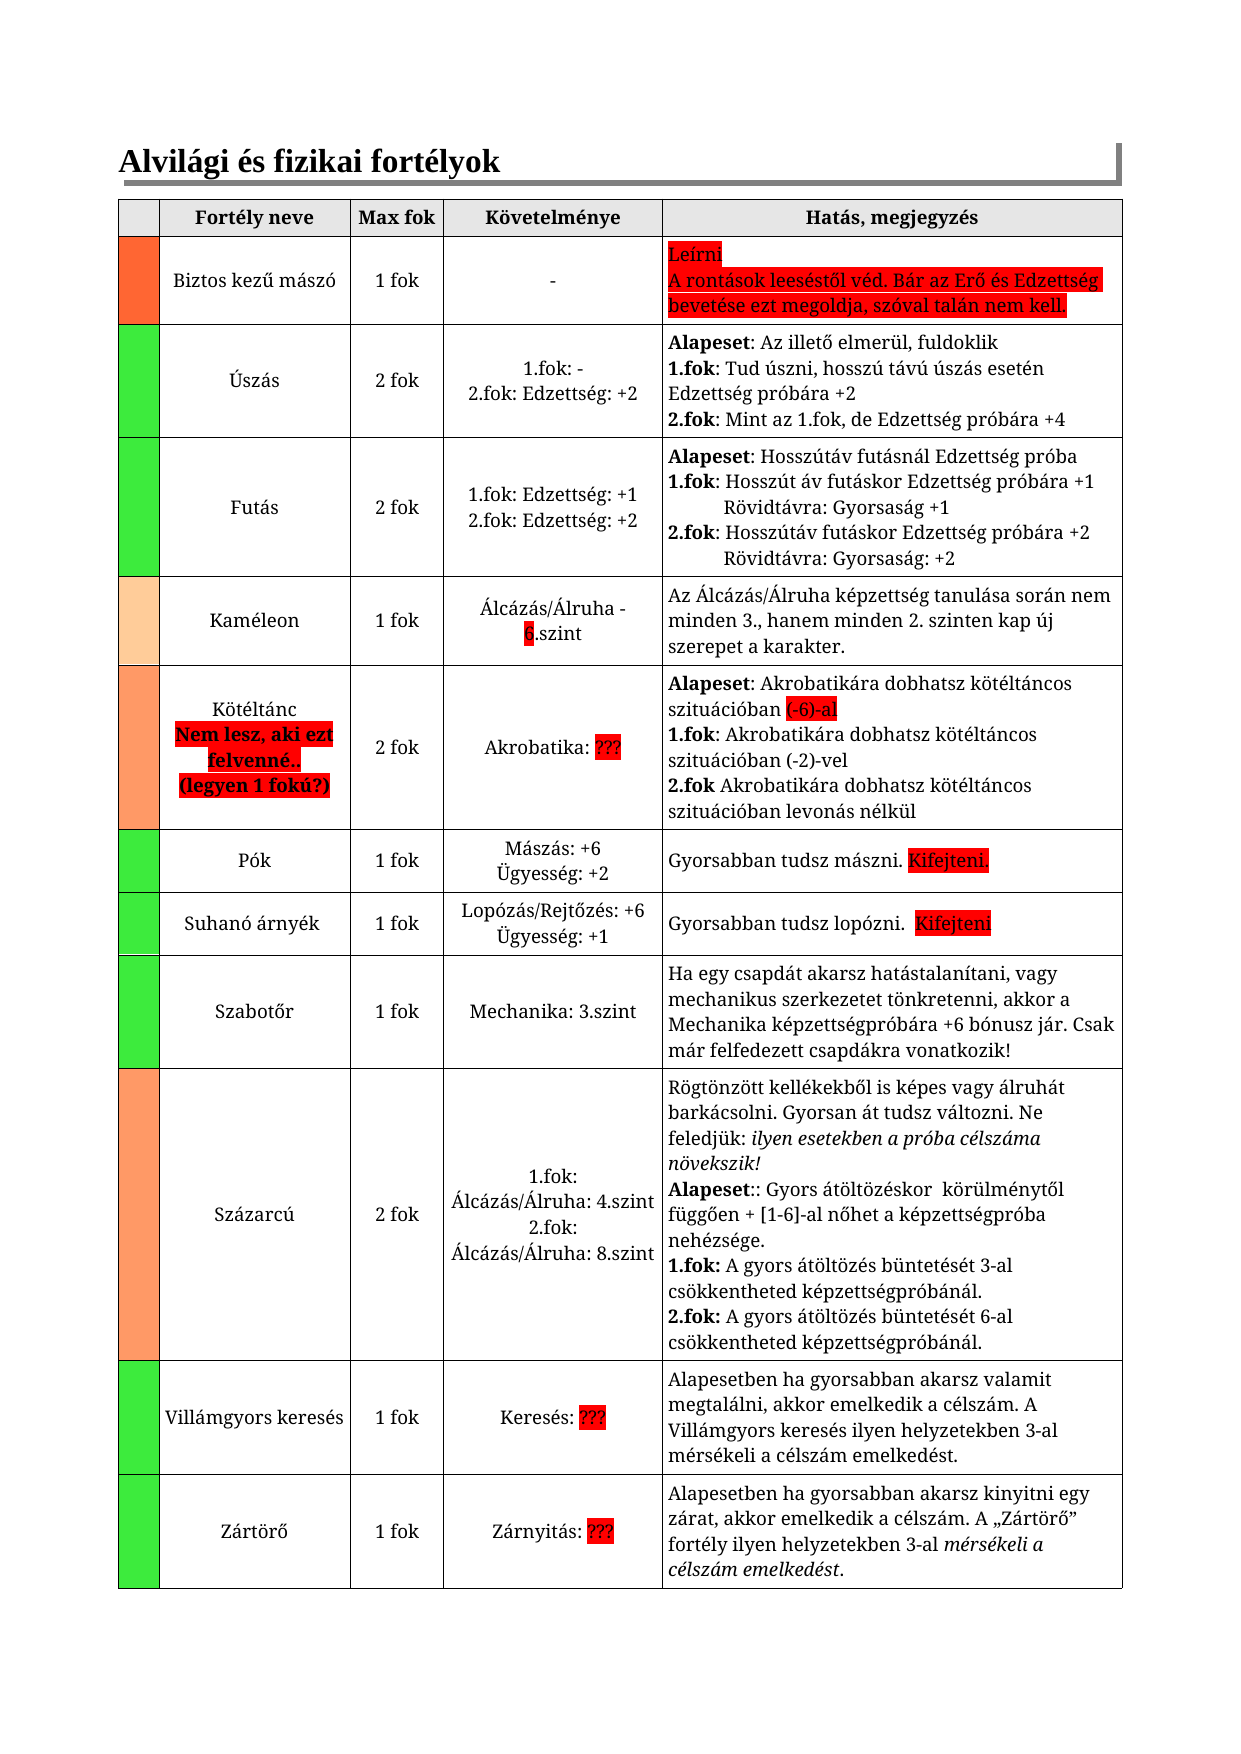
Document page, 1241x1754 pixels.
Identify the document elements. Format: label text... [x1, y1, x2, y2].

table_cell Zártörő [160, 1475, 350, 1588]
table_cell [119, 1361, 159, 1474]
table_cell Álcázás/Álruha - 6.szint [444, 577, 662, 664]
table_cell Alapeset: Akrobatikára dobhatsz kötéltáncos szituációban (-6)-al 1.fok: Akrobatikára dobhatsz kötéltáncos szituációban (-2)-vel 2.fok Akrobatikára dobhatsz kötéltáncos szituációban levonás nélkül [663, 666, 1122, 829]
table_cell 1.fok: Álcázás/Álruha: 4.szint 2.fok: Álcázás/Álruha: 8.szint [444, 1069, 662, 1360]
table_cell Úszás [160, 325, 350, 437]
table_cell 2 fok [351, 666, 443, 829]
table_cell [119, 1475, 159, 1588]
table_cell Alapeset: Hosszútáv futásnál Edzettség próba 1.fok: Hosszút áv futáskor Edzettség próbára +1 Rövidtávra: Gyorsaság +1 2.fok: Hosszútáv futáskor Edzettség próbára +2 Rövidtávra: Gyorsaság: +2 [663, 438, 1122, 576]
table_cell 1.fok: Edzettség: +1 2.fok: Edzettség: +2 [444, 438, 662, 576]
table_cell Villámgyors keresés [160, 1361, 350, 1474]
table_cell [119, 666, 159, 829]
table_cell 1 fok [351, 577, 443, 664]
table_cell Alapesetben ha gyorsabban akarsz kinyitni egy zárat, akkor emelkedik a célszám. A „Zártörő” fortély ilyen helyzetekben 3-al mérsékeli a célszám emelkedést. [663, 1475, 1122, 1588]
table_cell Alapeset: Az illető elmerül, fuldoklik 1.fok: Tud úszni, hosszú távú úszás esetén Edzettség próbára +2 2.fok: Mint az 1.fok, de Edzettség próbára +4 [663, 325, 1122, 437]
table_cell Futás [160, 438, 350, 576]
table_cell [119, 893, 159, 954]
table_cell 1 fok [351, 1475, 443, 1588]
table_cell Gyorsabban tudsz lopózni. Kifejteni [663, 893, 1122, 954]
table_cell [119, 956, 159, 1068]
table_cell Kaméleon [160, 577, 350, 664]
table_cell Zárnyitás: ??? [444, 1475, 662, 1588]
table_cell 1 fok [351, 1361, 443, 1474]
table_cell 2 fok [351, 438, 443, 576]
table_cell Százarcú [160, 1069, 350, 1360]
table_cell Az Álcázás/Álruha képzettség tanulása során nem minden 3., hanem minden 2. szinten kap új szerepet a karakter. [663, 577, 1122, 664]
table_cell 1 fok [351, 956, 443, 1068]
subtitle Alvilági és fizikai fortélyok [118, 143, 1116, 180]
table_cell Szabotőr [160, 956, 350, 1068]
table_header Fortély neve [160, 200, 350, 236]
table_cell [119, 1069, 159, 1360]
table_cell Rögtönzött kellékekből is képes vagy álruhát barkácsolni. Gyorsan át tudsz változni. Ne feledjük: ilyen esetekben a próba célszáma növekszik! Alapeset:: Gyors átöltözéskor körülménytől függően + [1-6]-al nőhet a képzettségpróba nehézsége. 1.fok: A gyors átöltözés büntetését 3-al csökkentheted képzettségpróbánál. 2.fok: A gyors átöltözés büntetését 6-al csökkentheted képzettségpróbánál. [663, 1069, 1122, 1360]
table_cell [119, 577, 159, 664]
table_cell Akrobatika: ??? [444, 666, 662, 829]
table_cell Pók [160, 830, 350, 892]
table_cell 1 fok [351, 830, 443, 892]
table_cell 1 fok [351, 237, 443, 324]
table_cell Leírni A rontások leeséstől véd. Bár az Erő és Edzettség bevetése ezt megoldja, szóval talán nem kell. [663, 237, 1122, 324]
table_cell [119, 237, 159, 324]
table_cell 1 fok [351, 893, 443, 954]
table_header Követelménye [444, 200, 662, 236]
table_cell [119, 325, 159, 437]
table_cell Gyorsabban tudsz mászni. Kifejteni. [663, 830, 1122, 892]
table_cell Mászás: +6 Ügyesség: +2 [444, 830, 662, 892]
table_cell Biztos kezű mászó [160, 237, 350, 324]
table_cell Lopózás/Rejtőzés: +6 Ügyesség: +1 [444, 893, 662, 954]
table_cell - [444, 237, 662, 324]
table_cell Alapesetben ha gyorsabban akarsz valamit megtalálni, akkor emelkedik a célszám. A Villámgyors keresés ilyen helyzetekben 3-al mérsékeli a célszám emelkedést. [663, 1361, 1122, 1474]
table_header [119, 200, 159, 236]
table_cell Mechanika: 3.szint [444, 956, 662, 1068]
table_cell Kötéltánc Nem lesz, aki ezt felvenné.. (legyen 1 fokú?) [160, 666, 350, 829]
table_header Hatás, megjegyzés [663, 200, 1122, 236]
table_header Max fok [351, 200, 443, 236]
table_cell 2 fok [351, 325, 443, 437]
table_cell Ha egy csapdát akarsz hatástalanítani, vagy mechanikus szerkezetet tönkretenni, akkor a Mechanika képzettségpróbára +6 bónusz jár. Csak már felfedezett csapdákra vonatkozik! [663, 956, 1122, 1068]
table_cell [119, 438, 159, 576]
table_cell 1.fok: - 2.fok: Edzettség: +2 [444, 325, 662, 437]
table_cell Keresés: ??? [444, 1361, 662, 1474]
table_cell Suhanó árnyék [160, 893, 350, 954]
table_cell 2 fok [351, 1069, 443, 1360]
table_cell [119, 830, 159, 892]
